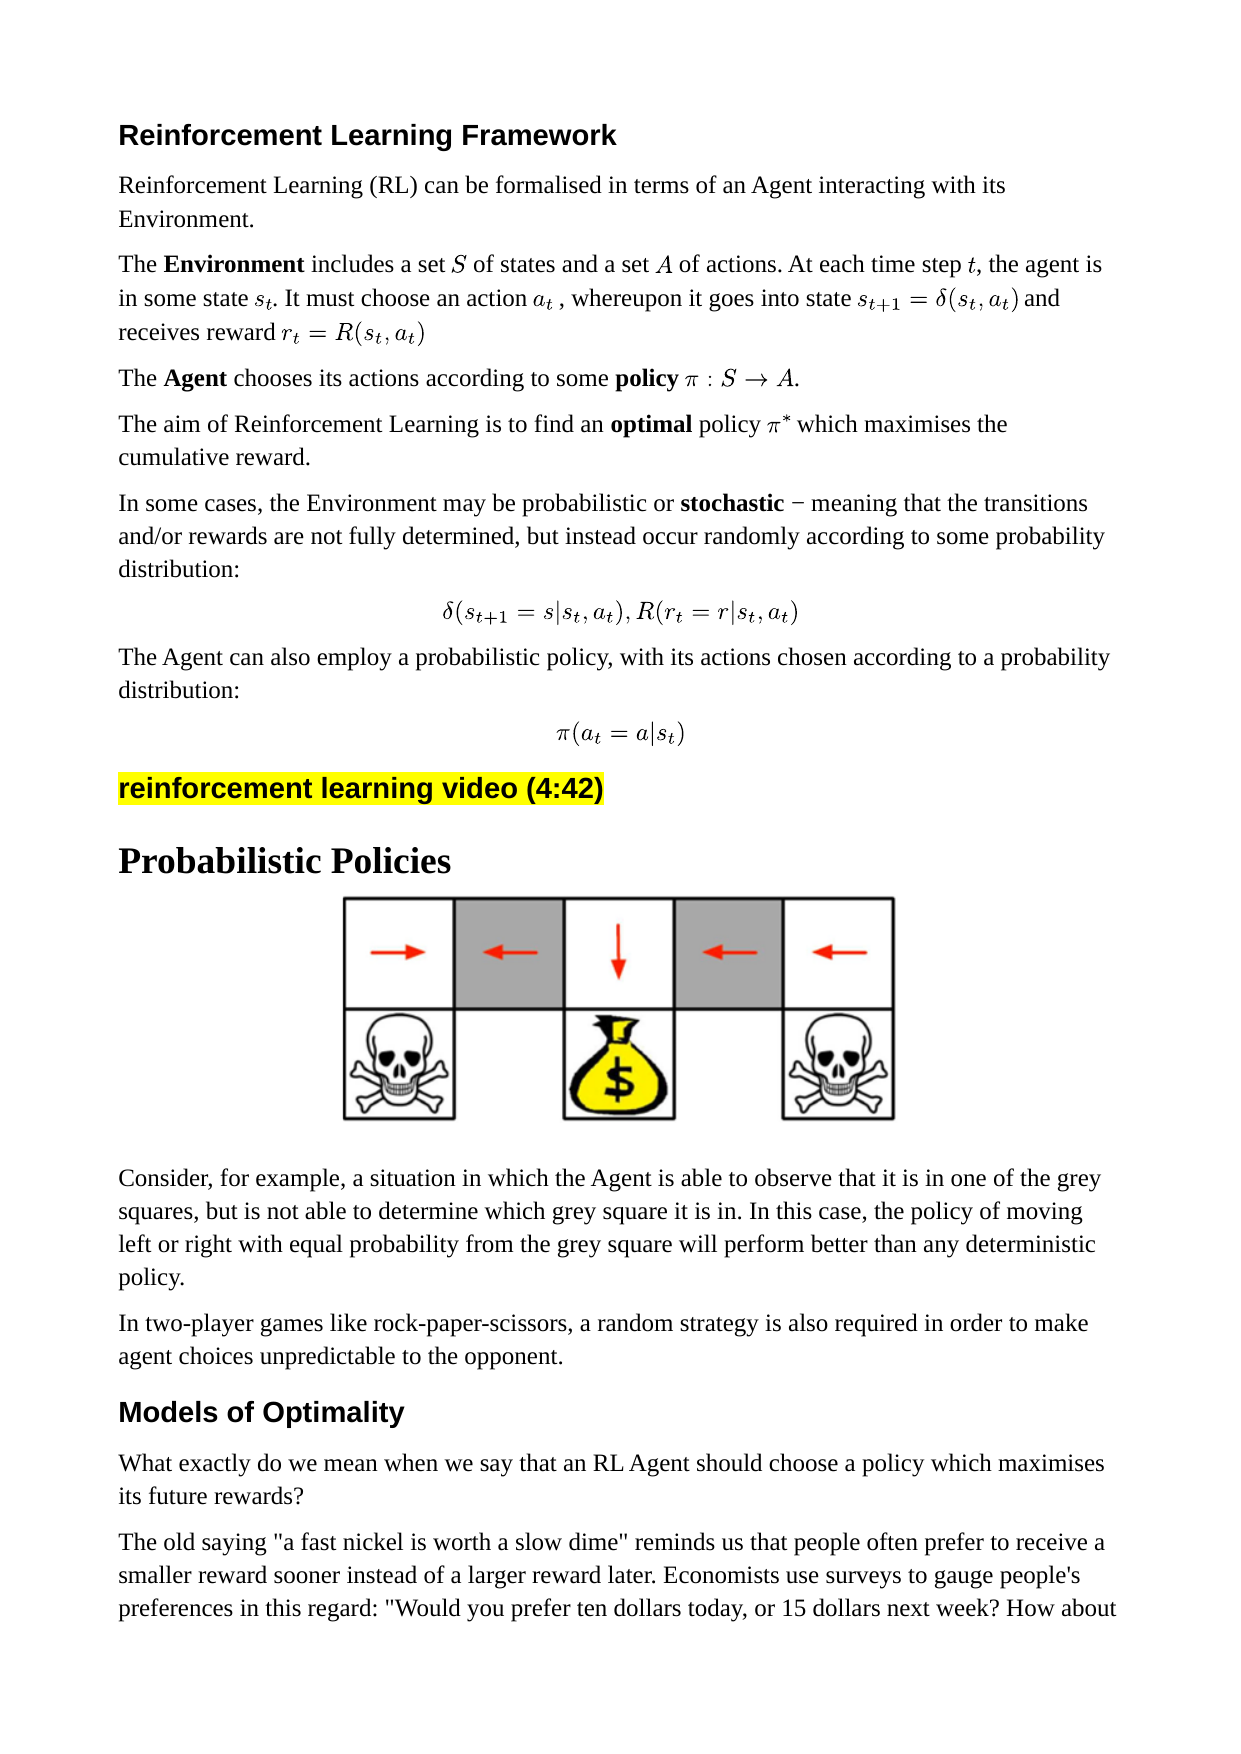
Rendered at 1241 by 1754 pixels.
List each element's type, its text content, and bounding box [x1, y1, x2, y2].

text The Environment includes a set of states and a set of actions. At each time step , the agent is in some state . It must choose an action , whereupon it goes into state and receives reward [118, 249, 1122, 346]
text What exactly do we mean when we say that an RL Agent should choose a policy which maximises its future rewards? [118, 1448, 1122, 1510]
text The Agent chooses its actions according to some policy . [118, 363, 1122, 392]
text Reinforcement Learning (RL) can be formalised in terms of an Agent interacting with its Environment. [118, 171, 1122, 232]
subtitle Models of Optimality [118, 1395, 1122, 1429]
subtitle Probabilistic Policies [118, 838, 1122, 882]
text The aim of Reinforcement Learning is to find an optimal policy which maximises the cumulative reward. [118, 409, 1122, 471]
text The Agent can also employ a probabilistic policy, with its actions chosen according to a probability distribution: [118, 642, 1122, 704]
text The old saying "a fast nickel is worth a slow dime" reminds us that people often prefer to receive a smaller reward sooner instead of a larger reward later. Economists use surveys to gauge people's preferences in this regard: "Would you prefer ten dollars today, or 15 dollars next week? How about [118, 1527, 1122, 1622]
subtitle Reinforcement Learning Framework [118, 118, 1122, 152]
subtitle reinforcement learning video (4:42) [118, 772, 1122, 805]
text In some cases, the Environment may be probabilistic or stochastic − meaning that the transitions and/or rewards are not fully determined, but instead occur randomly according to some probability distribution: [118, 488, 1122, 583]
text In two-player games like rock-paper-scissors, a random strategy is also required in order to make agent choices unpredictable to the opponent. [118, 1308, 1122, 1370]
text Consider, for example, a situation in which the Agent is able to observe that it is in one of the grey squares, but is not able to determine which grey square it is in. In this case, the policy of moving left or right with equal probability from the grey square will perform better than any deterministic policy. [118, 1163, 1122, 1291]
picture [342, 894, 898, 1123]
